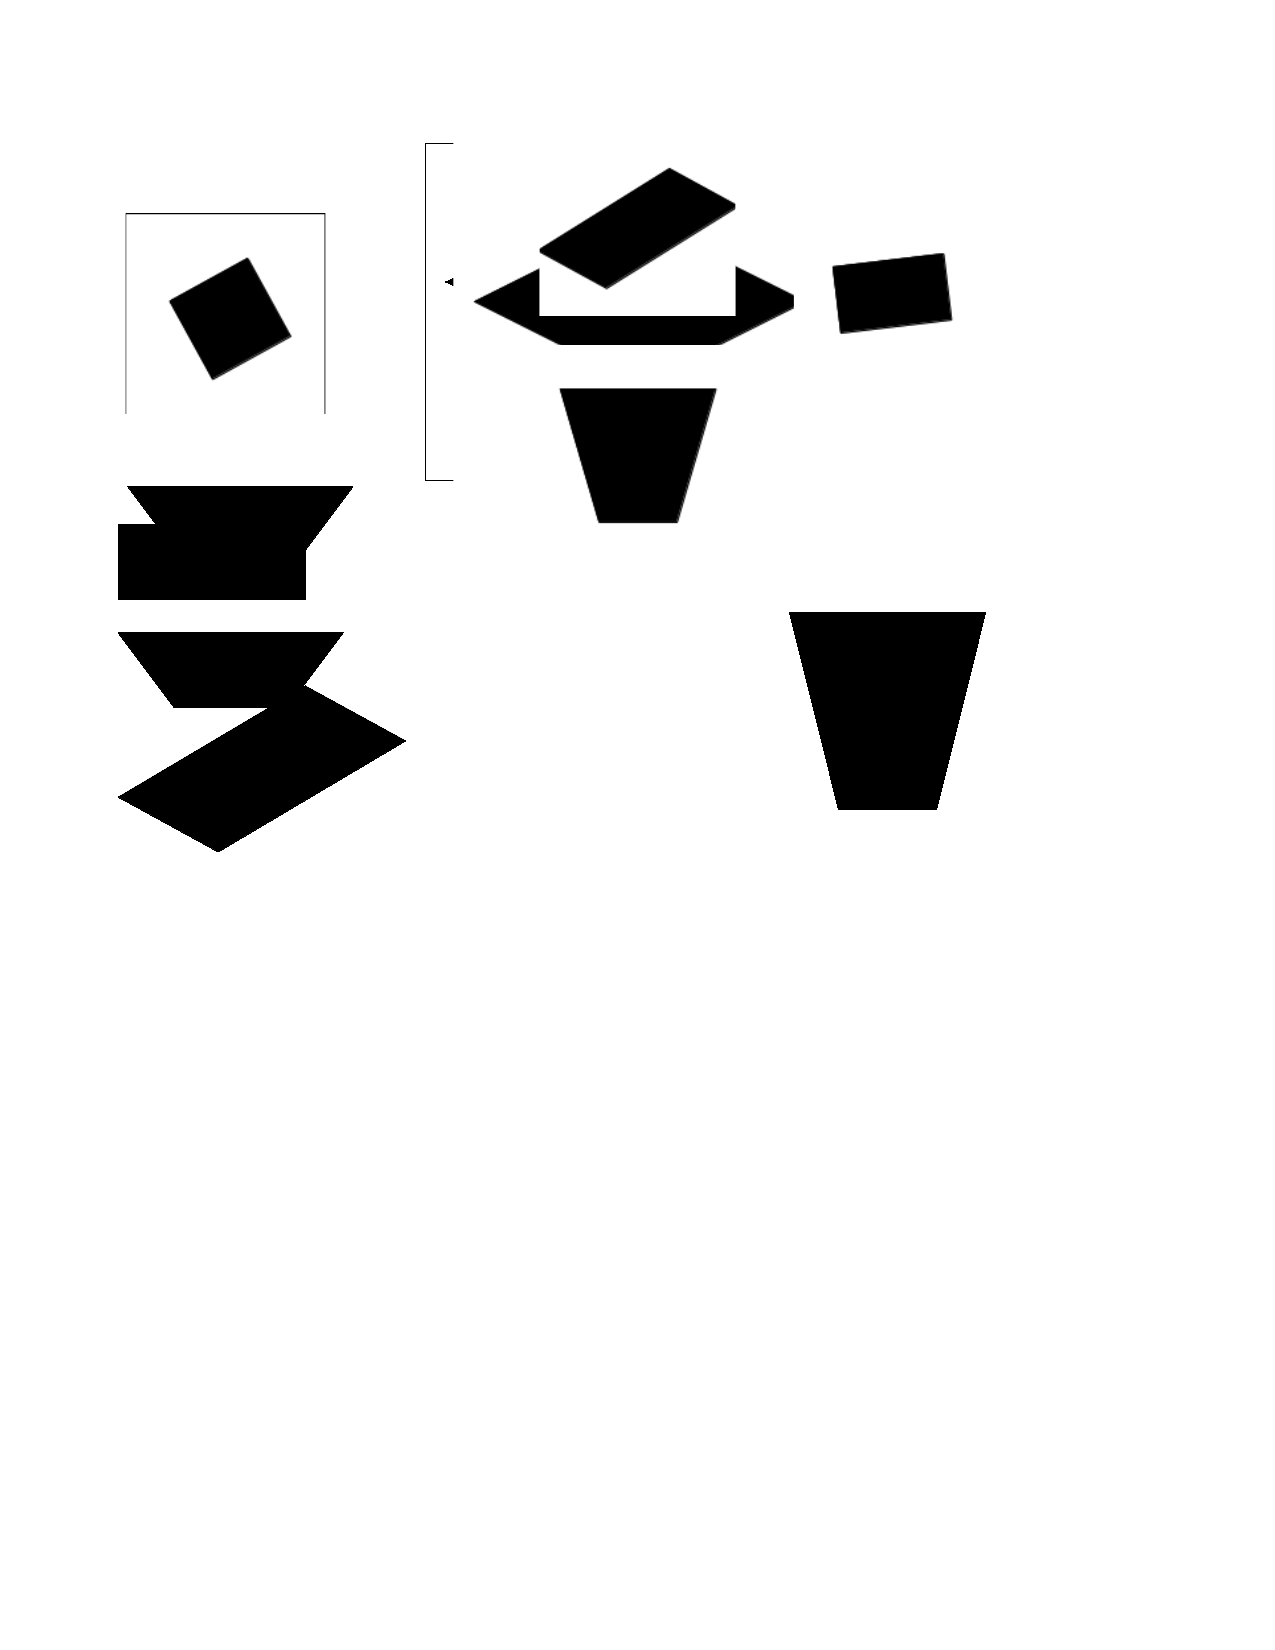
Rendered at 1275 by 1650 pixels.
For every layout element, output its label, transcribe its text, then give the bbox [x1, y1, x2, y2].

picture [118, 486, 155, 524]
text s [118, 118, 1157, 571]
picture [453, 118, 989, 543]
picture [125, 213, 326, 414]
